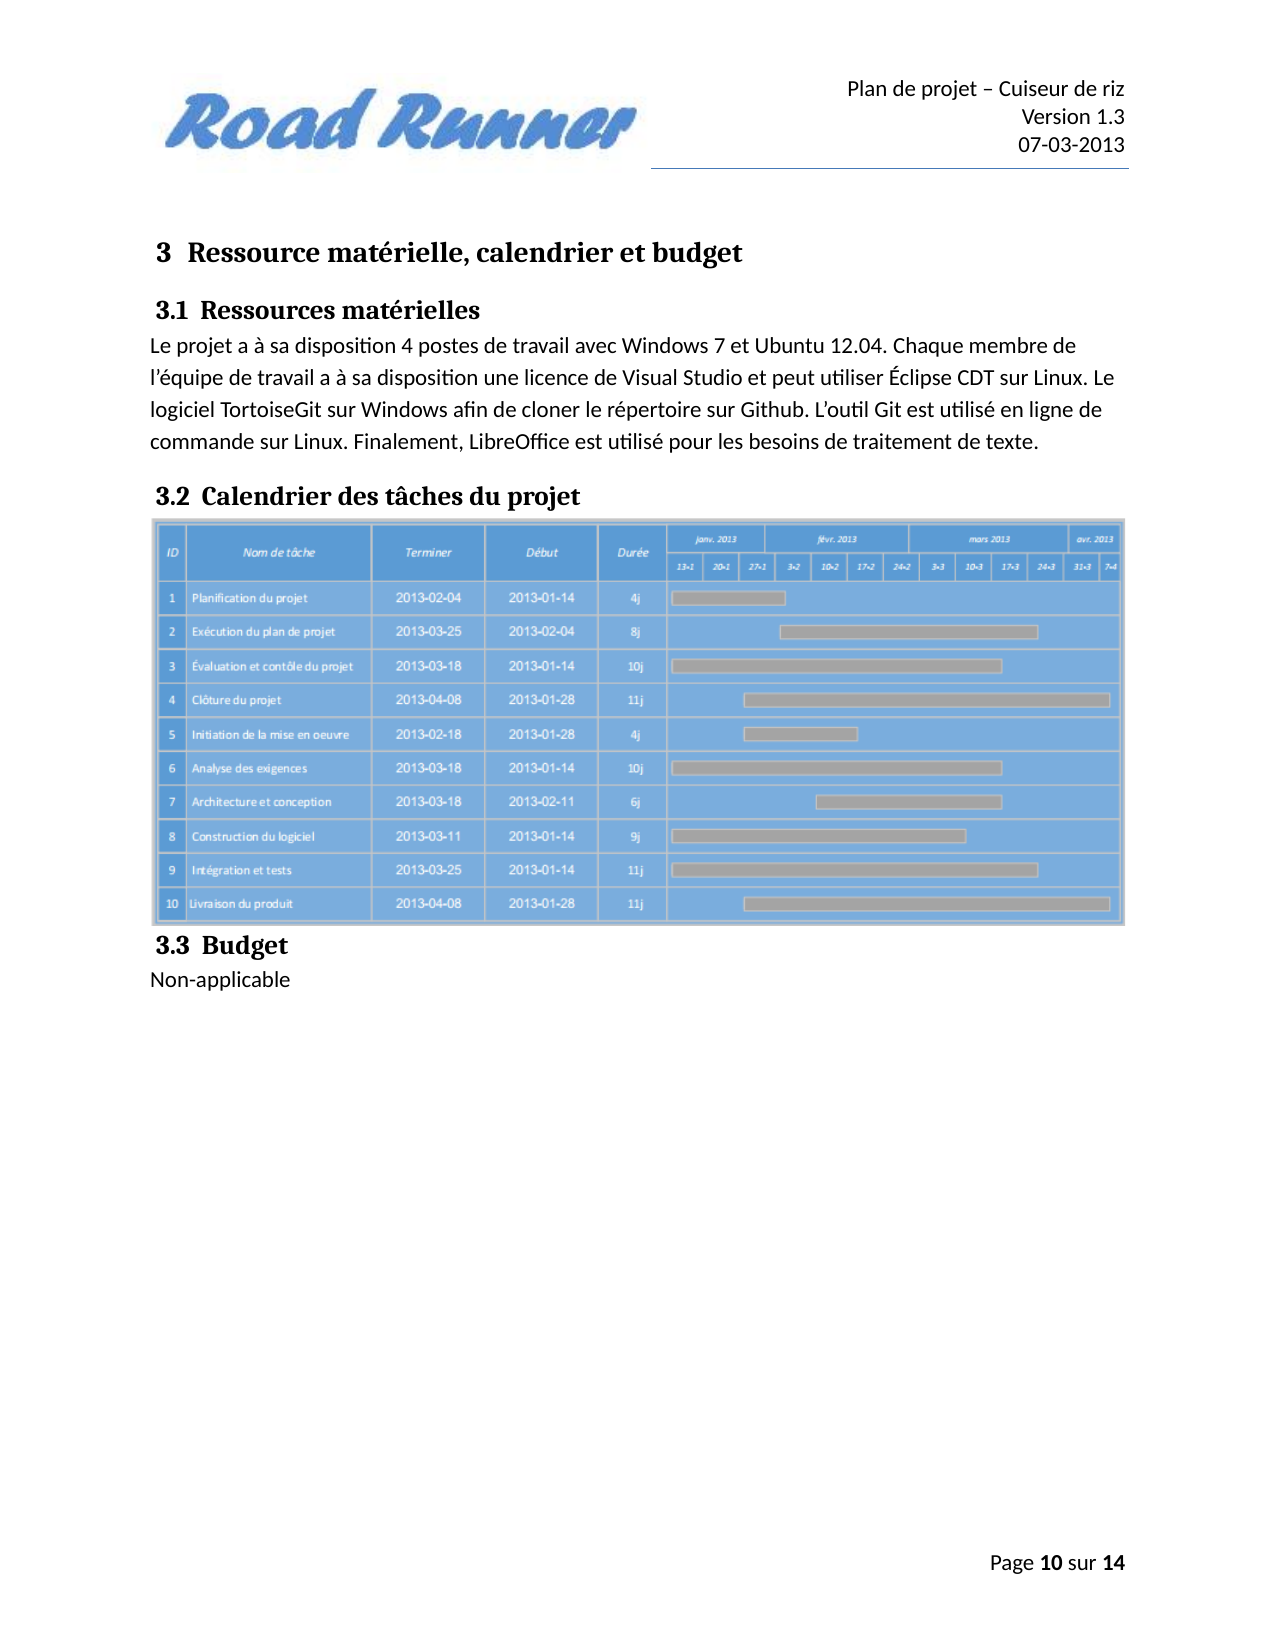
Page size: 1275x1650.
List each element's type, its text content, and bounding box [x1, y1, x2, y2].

picture [150, 516, 1125, 926]
subtitle Ressources matérielles [150, 295, 1125, 326]
picture [150, 73, 651, 173]
subtitle Calendrier des tâches du projet [150, 481, 1125, 512]
text Le projet a à sa disposition 4 postes de travail avec Windows 7 et Ubuntu 12.04. Chaque membre de l’équipe de travail a à sa disposition une licence de Visual Studio et peut utiliser Éclipse CDT sur Linux. Le logiciel TortoiseGit sur Windows afin de cloner le répertoire sur Github. L’outil Git est utilisé en ligne de commande sur Linux. Finalement, LibreOffice est utilisé pour les besoins de traitement de texte. [150, 331, 1125, 456]
text Non-applicable [150, 966, 1125, 994]
subtitle Ressource matérielle, calendrier et budget [150, 236, 1125, 269]
subtitle Budget [150, 926, 1125, 961]
